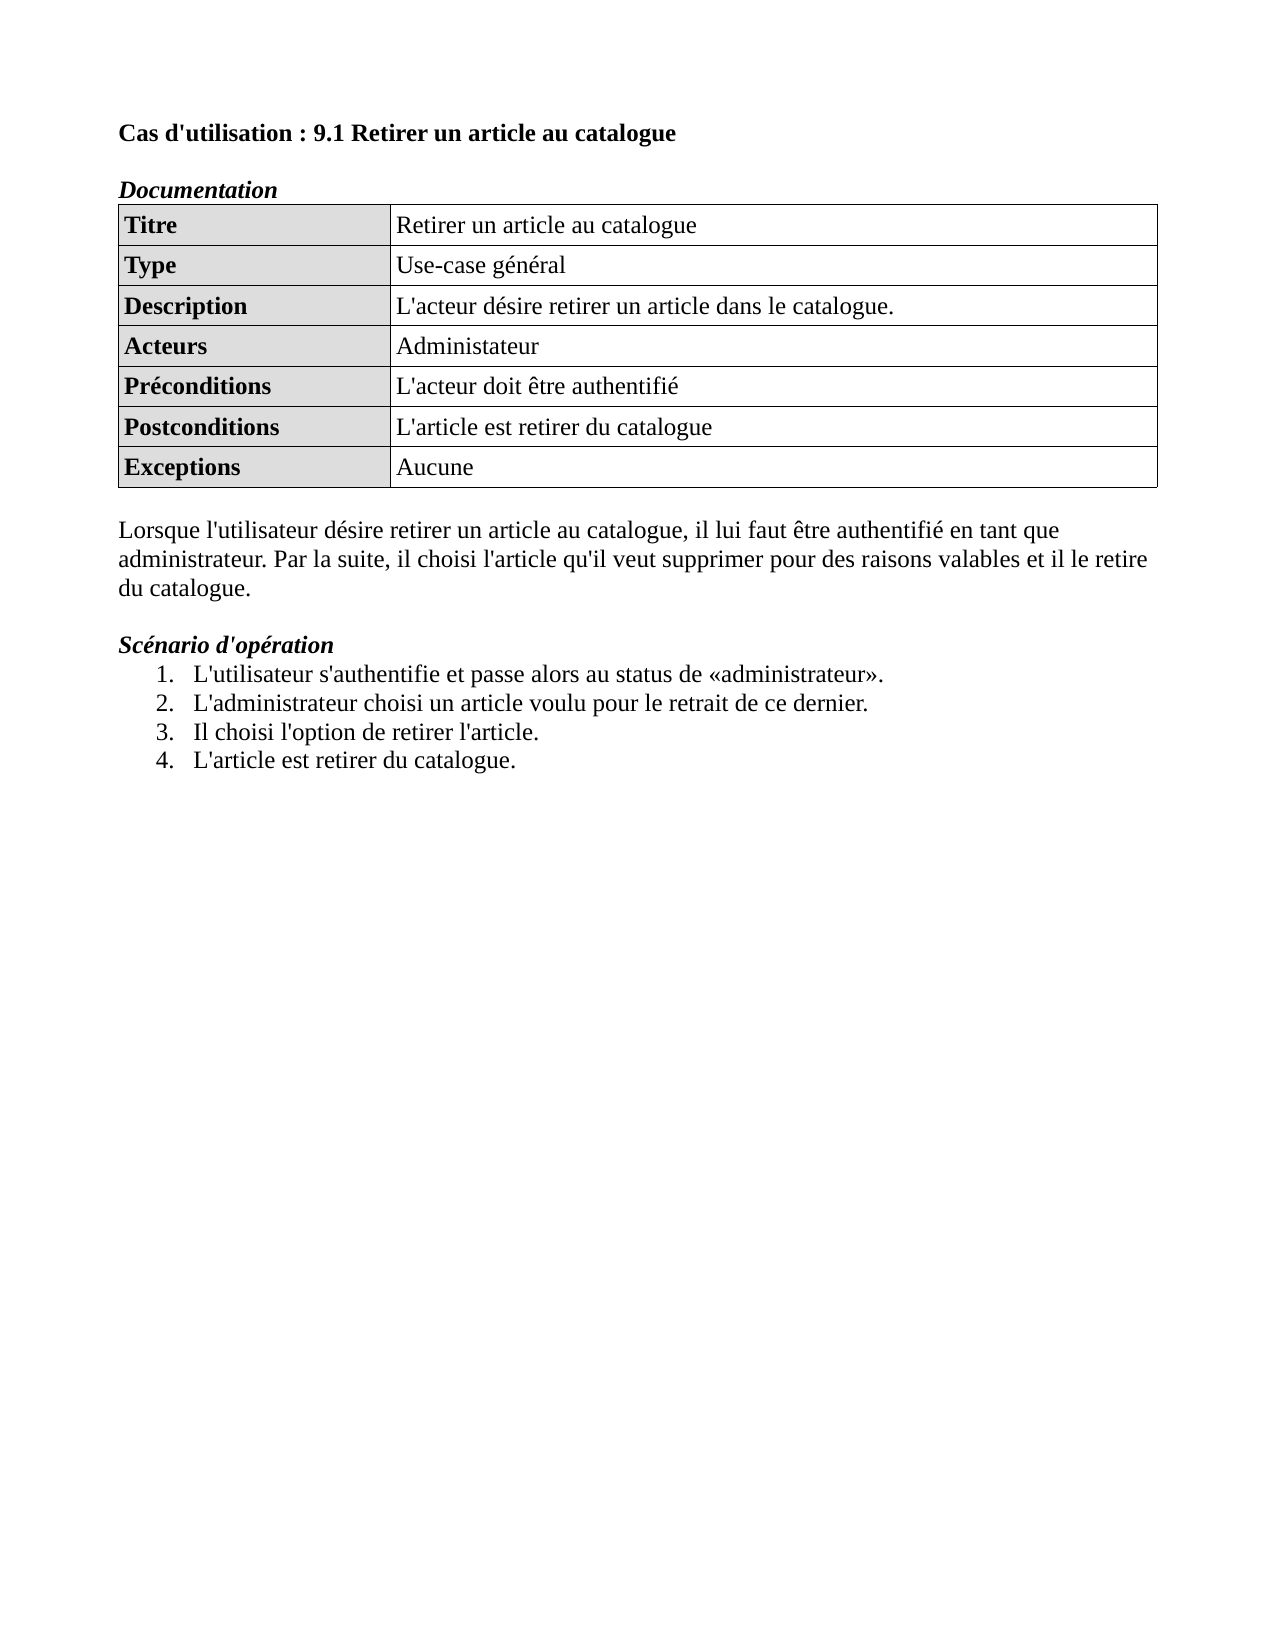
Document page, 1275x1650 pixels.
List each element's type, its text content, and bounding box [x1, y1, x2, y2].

table_cell Use-case général [391, 246, 1157, 285]
table_cell Type [119, 246, 390, 285]
list L'utilisateur s'authentifie et passe alors au status de «administrateur». [156, 659, 1157, 688]
list Il choisi l'option de retirer l'article. [156, 717, 1157, 745]
table_cell Aucune [391, 447, 1157, 487]
list L'administrateur choisi un article voulu pour le retrait de ce dernier. [156, 688, 1157, 717]
text Cas d'utilisation : 9.1 Retirer un article au catalogue [118, 118, 1157, 147]
table_cell L'article est retirer du catalogue [391, 407, 1157, 446]
table_cell Administateur [391, 326, 1157, 366]
table_cell Description [119, 286, 390, 325]
text Documentation [118, 176, 1157, 204]
table_cell Acteurs [119, 326, 390, 366]
table_cell L'acteur doit être authentifié [391, 367, 1157, 406]
list L'article est retirer du catalogue. [156, 745, 1157, 774]
table_cell L'acteur désire retirer un article dans le catalogue. [391, 286, 1157, 325]
table_cell Exceptions [119, 447, 390, 487]
table_header Retirer un article au catalogue [391, 205, 1157, 245]
text Scénario d'opération [118, 630, 1157, 659]
text Lorsque l'utilisateur désire retirer un article au catalogue, il lui faut être authentifié en tant que administrateur. Par la suite, il choisi l'article qu'il veut supprimer pour des raisons valables et il le retire du catalogue. [118, 515, 1157, 602]
table_cell Postconditions [119, 407, 390, 446]
table_header Titre [119, 205, 390, 245]
table_cell Préconditions [119, 367, 390, 406]
